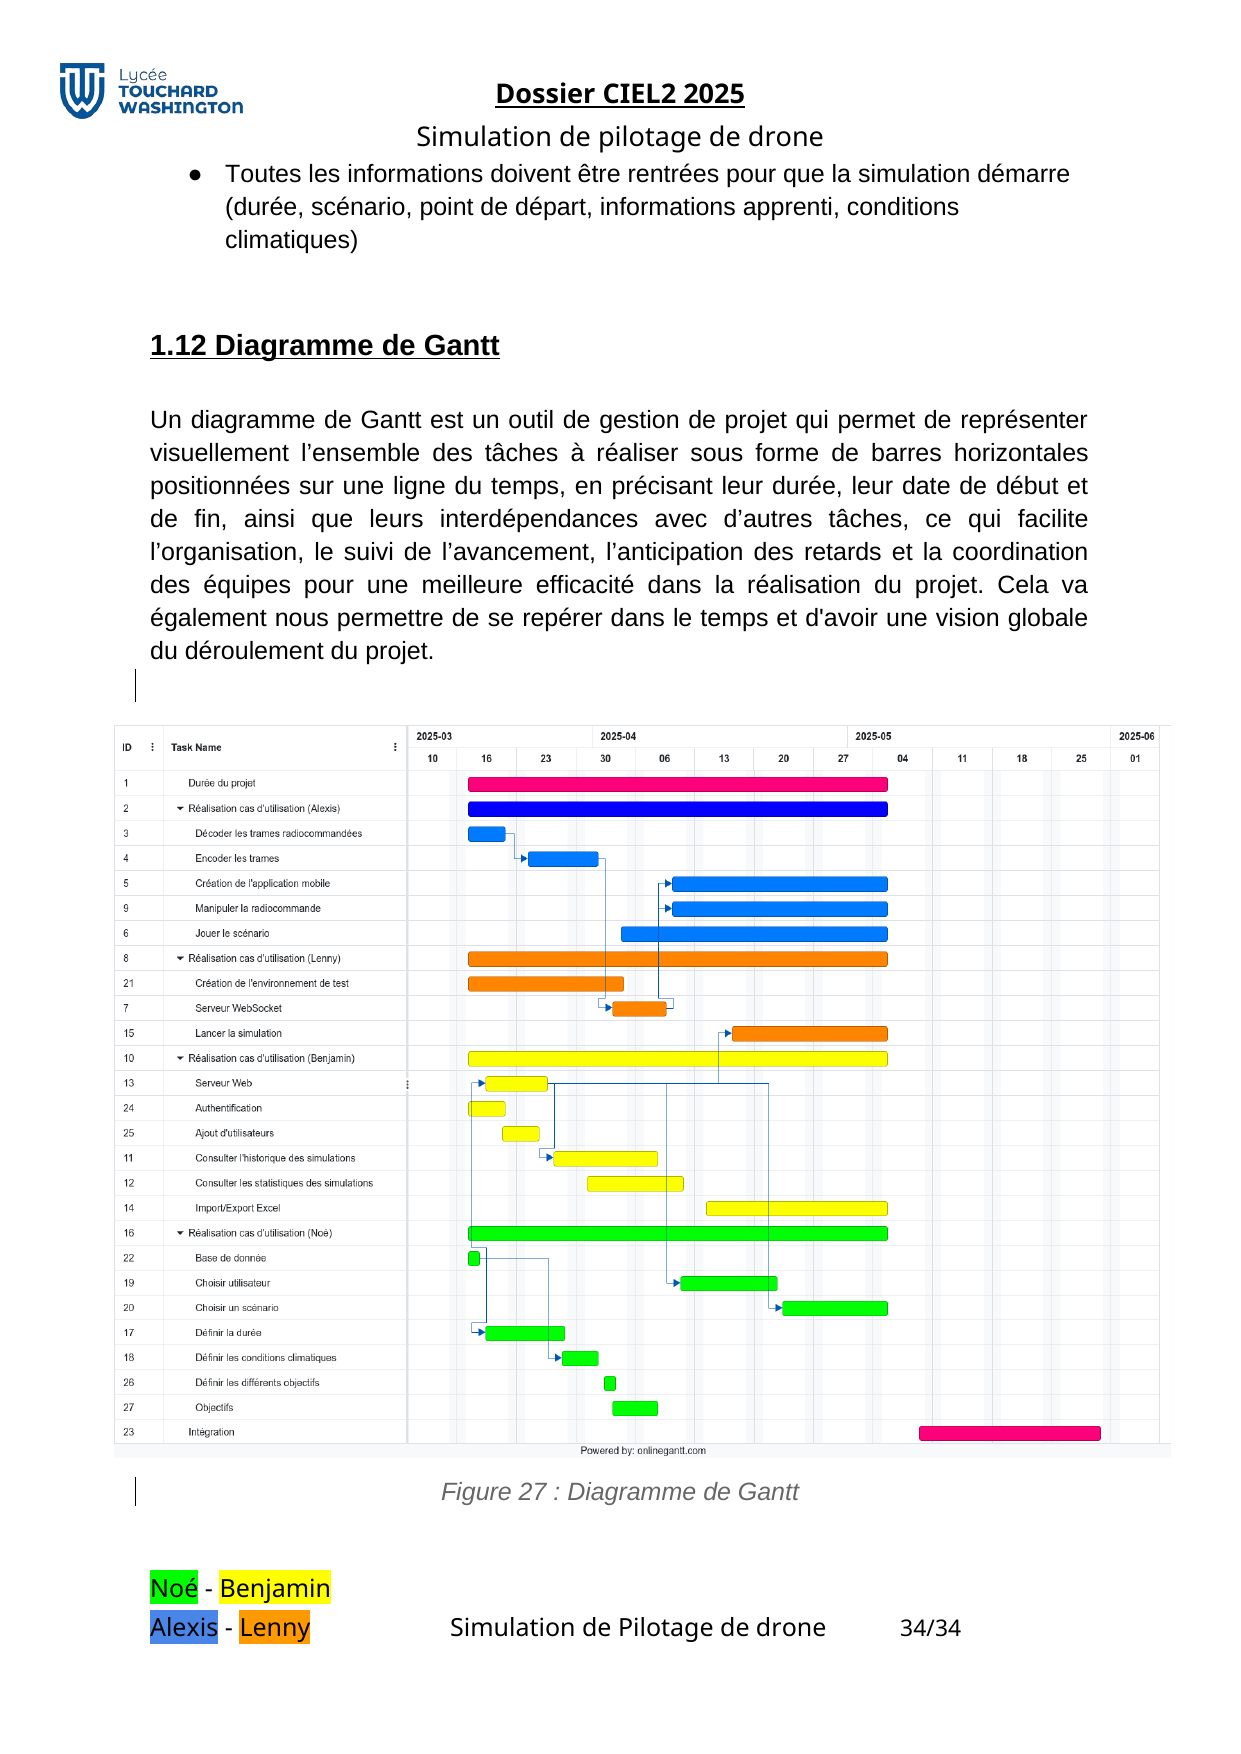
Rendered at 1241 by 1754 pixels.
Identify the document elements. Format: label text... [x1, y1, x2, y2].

picture [114, 725, 1172, 1458]
picture [15, 18, 287, 163]
text [150, 702, 1090, 725]
text Un diagramme de Gantt est un outil de gestion de projet qui permet de représenter visuellement l’ensemble des tâches à réaliser sous forme de barres horizontales positionnées sur une ligne du temps, en précisant leur durée, leur date de début et de fin, ainsi que leurs interdépendances avec d’autres tâches, ce qui facilite l’organisation, le suivi de l’avancement, l’anticipation des retards et la coordination des équipes pour une meilleure efficacité dans la réalisation du projet. Cela va également nous permettre de se repérer dans le temps et d'avoir une vision globale du déroulement du projet. [150, 405, 1090, 664]
subtitle 1.12 Diagramme de Gantt [150, 328, 1090, 362]
list Toutes les informations doivent être rentrées pour que la simulation démarre (durée, scénario, point de départ, informations apprenti, conditions climatiques) [187, 159, 1090, 254]
text Figure 27 : Diagramme de Gantt [150, 1458, 1090, 1506]
